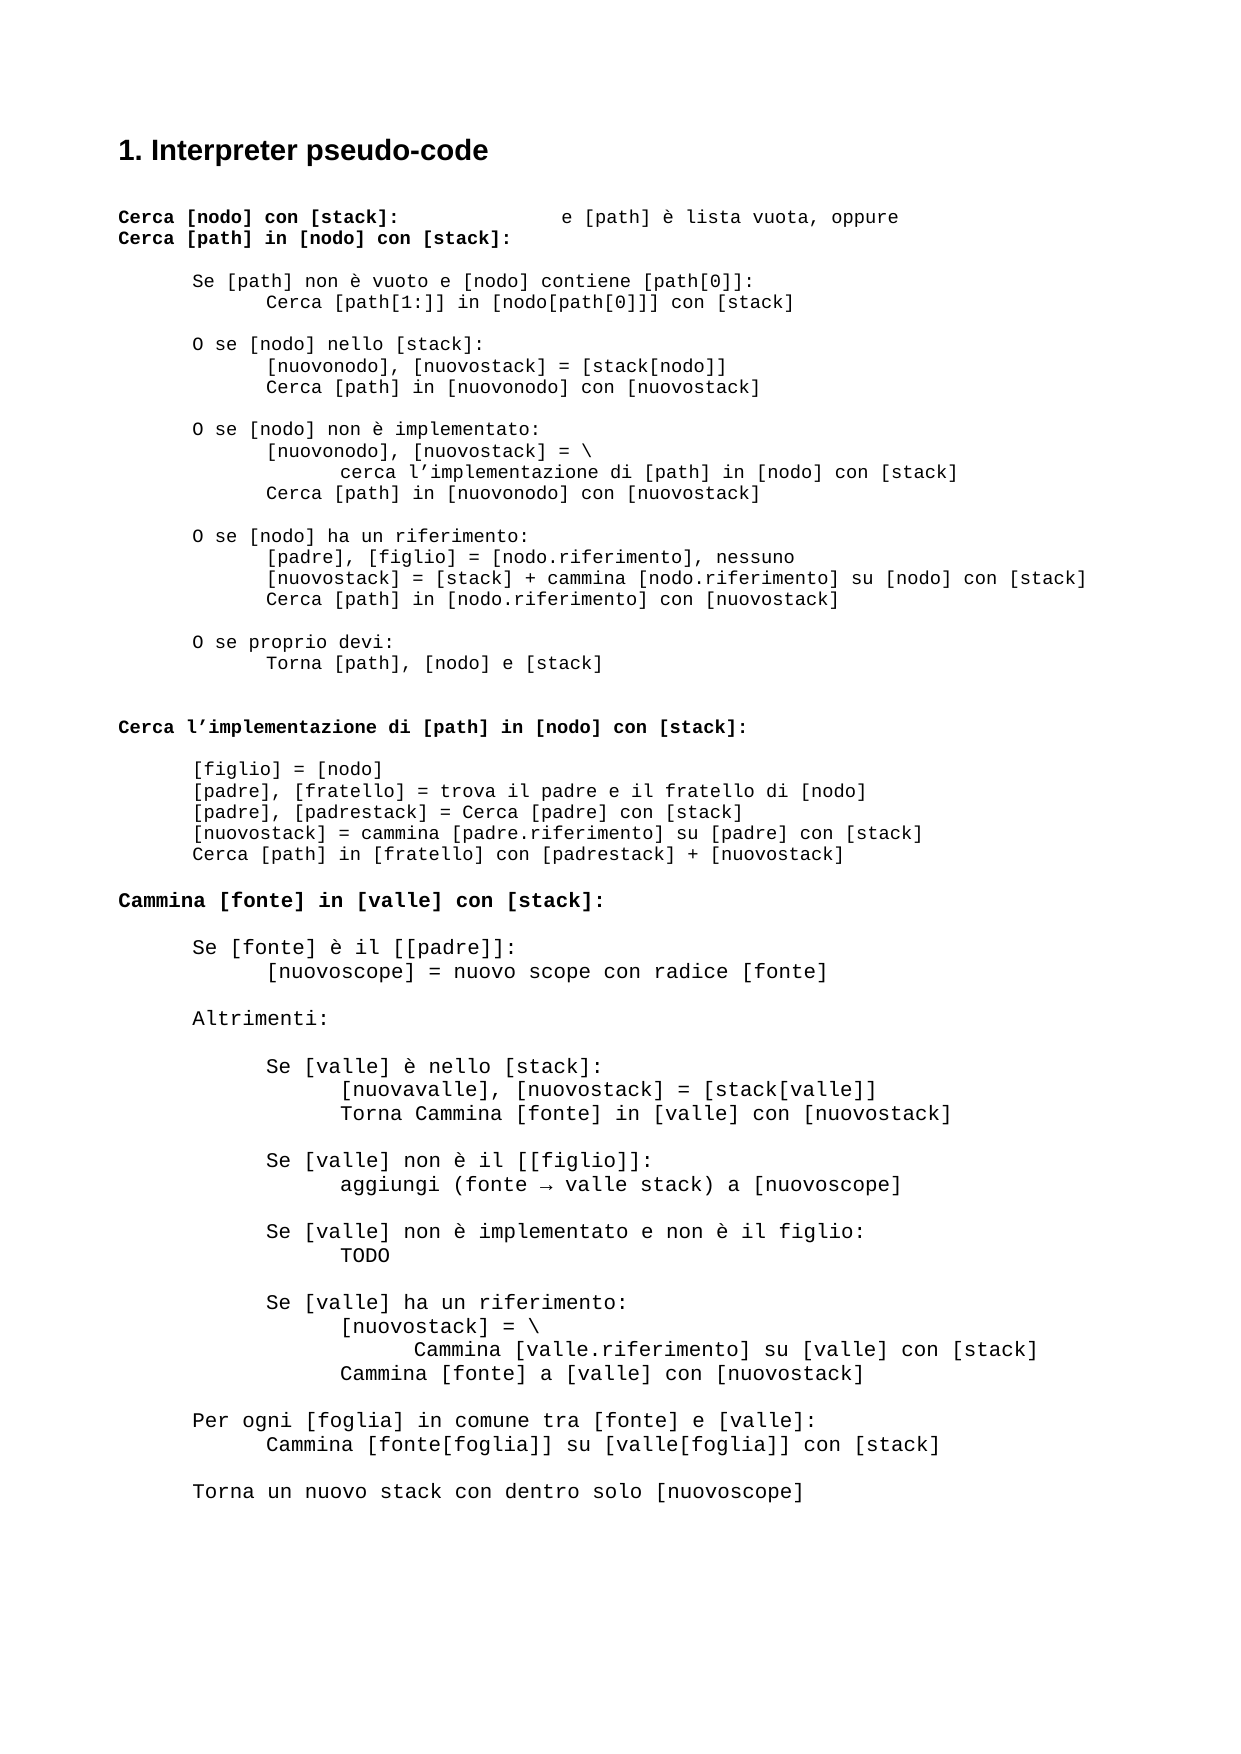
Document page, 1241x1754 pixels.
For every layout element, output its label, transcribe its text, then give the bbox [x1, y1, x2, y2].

text [nuovostack] = [stack] + cammina [nodo.riferimento] su [nodo] con [stack] [118, 569, 1122, 590]
text O se [nodo] ha un riferimento: [118, 526, 1122, 548]
text Cammina [fonte] in [valle] con [stack]: [118, 890, 1122, 914]
text [nuovostack] = cammina [padre.riferimento] su [padre] con [stack] [118, 824, 1122, 845]
text Se [valle] è nello [stack]: [118, 1056, 1122, 1079]
text Cammina [fonte[foglia]] su [valle[foglia]] con [stack] [118, 1434, 1122, 1458]
text Cerca l’implementazione di [path] in [nodo] con [stack]: [118, 718, 1122, 739]
text [nuovavalle], [nuovostack] = [stack[valle]] [118, 1079, 1122, 1103]
text [nuovonodo], [nuovostack] = \ [118, 441, 1122, 463]
text Torna Cammina [fonte] in [valle] con [nuovostack] [118, 1103, 1122, 1127]
text [nuovonodo], [nuovostack] = [stack[nodo]] [118, 356, 1122, 378]
text Per ogni [foglia] in comune tra [fonte] e [valle]: [118, 1410, 1122, 1434]
text Cerca [path] in [nodo.riferimento] con [nuovostack] [118, 590, 1122, 611]
text [figlio] = [nodo] [118, 760, 1122, 781]
text [padre], [figlio] = [nodo.riferimento], nessuno [118, 548, 1122, 569]
text TODO [118, 1245, 1122, 1268]
text Cerca [nodo] con [stack]: e [path] è lista vuota, oppure [118, 208, 1122, 229]
text Altrimenti: [118, 1008, 1122, 1032]
text [padre], [padrestack] = Cerca [padre] con [stack] [118, 803, 1122, 824]
text Cerca [path] in [nuovonodo] con [nuovostack] [118, 484, 1122, 505]
text [nuovoscope] = nuovo scope con radice [fonte] [118, 961, 1122, 985]
text Cerca [path] in [nuovonodo] con [nuovostack] [118, 378, 1122, 399]
text O se proprio devi: [118, 633, 1122, 654]
text Cammina [valle.riferimento] su [valle] con [stack] [118, 1339, 1122, 1363]
text Cerca [path[1:]] in [nodo[path[0]]] con [stack] [118, 293, 1122, 314]
text [nuovostack] = \ [118, 1316, 1122, 1339]
text O se [nodo] nello [stack]: [118, 335, 1122, 356]
text Cammina [fonte] a [valle] con [nuovostack] [118, 1363, 1122, 1387]
text aggiungi (fonte → valle stack) a [nuovoscope] [118, 1174, 1122, 1197]
text Torna un nuovo stack con dentro solo [nuovoscope] [118, 1481, 1122, 1505]
subtitle 1. Interpreter pseudo-code [118, 133, 1122, 166]
text [padre], [fratello] = trova il padre e il fratello di [nodo] [118, 781, 1122, 803]
text Se [valle] non è implementato e non è il figlio: [118, 1221, 1122, 1245]
text Se [path] non è vuoto e [nodo] contiene [path[0]]: [118, 271, 1122, 293]
text Cerca [path] in [fratello] con [padrestack] + [nuovostack] [118, 845, 1122, 866]
text O se [nodo] non è implementato: [118, 420, 1122, 441]
text cerca l’implementazione di [path] in [nodo] con [stack] [118, 463, 1122, 484]
text Se [fonte] è il [[padre]]: [118, 937, 1122, 961]
text Se [valle] ha un riferimento: [118, 1292, 1122, 1316]
text Cerca [path] in [nodo] con [stack]: [118, 229, 1122, 250]
text Se [valle] non è il [[figlio]]: [118, 1150, 1122, 1174]
text Torna [path], [nodo] e [stack] [118, 654, 1122, 675]
